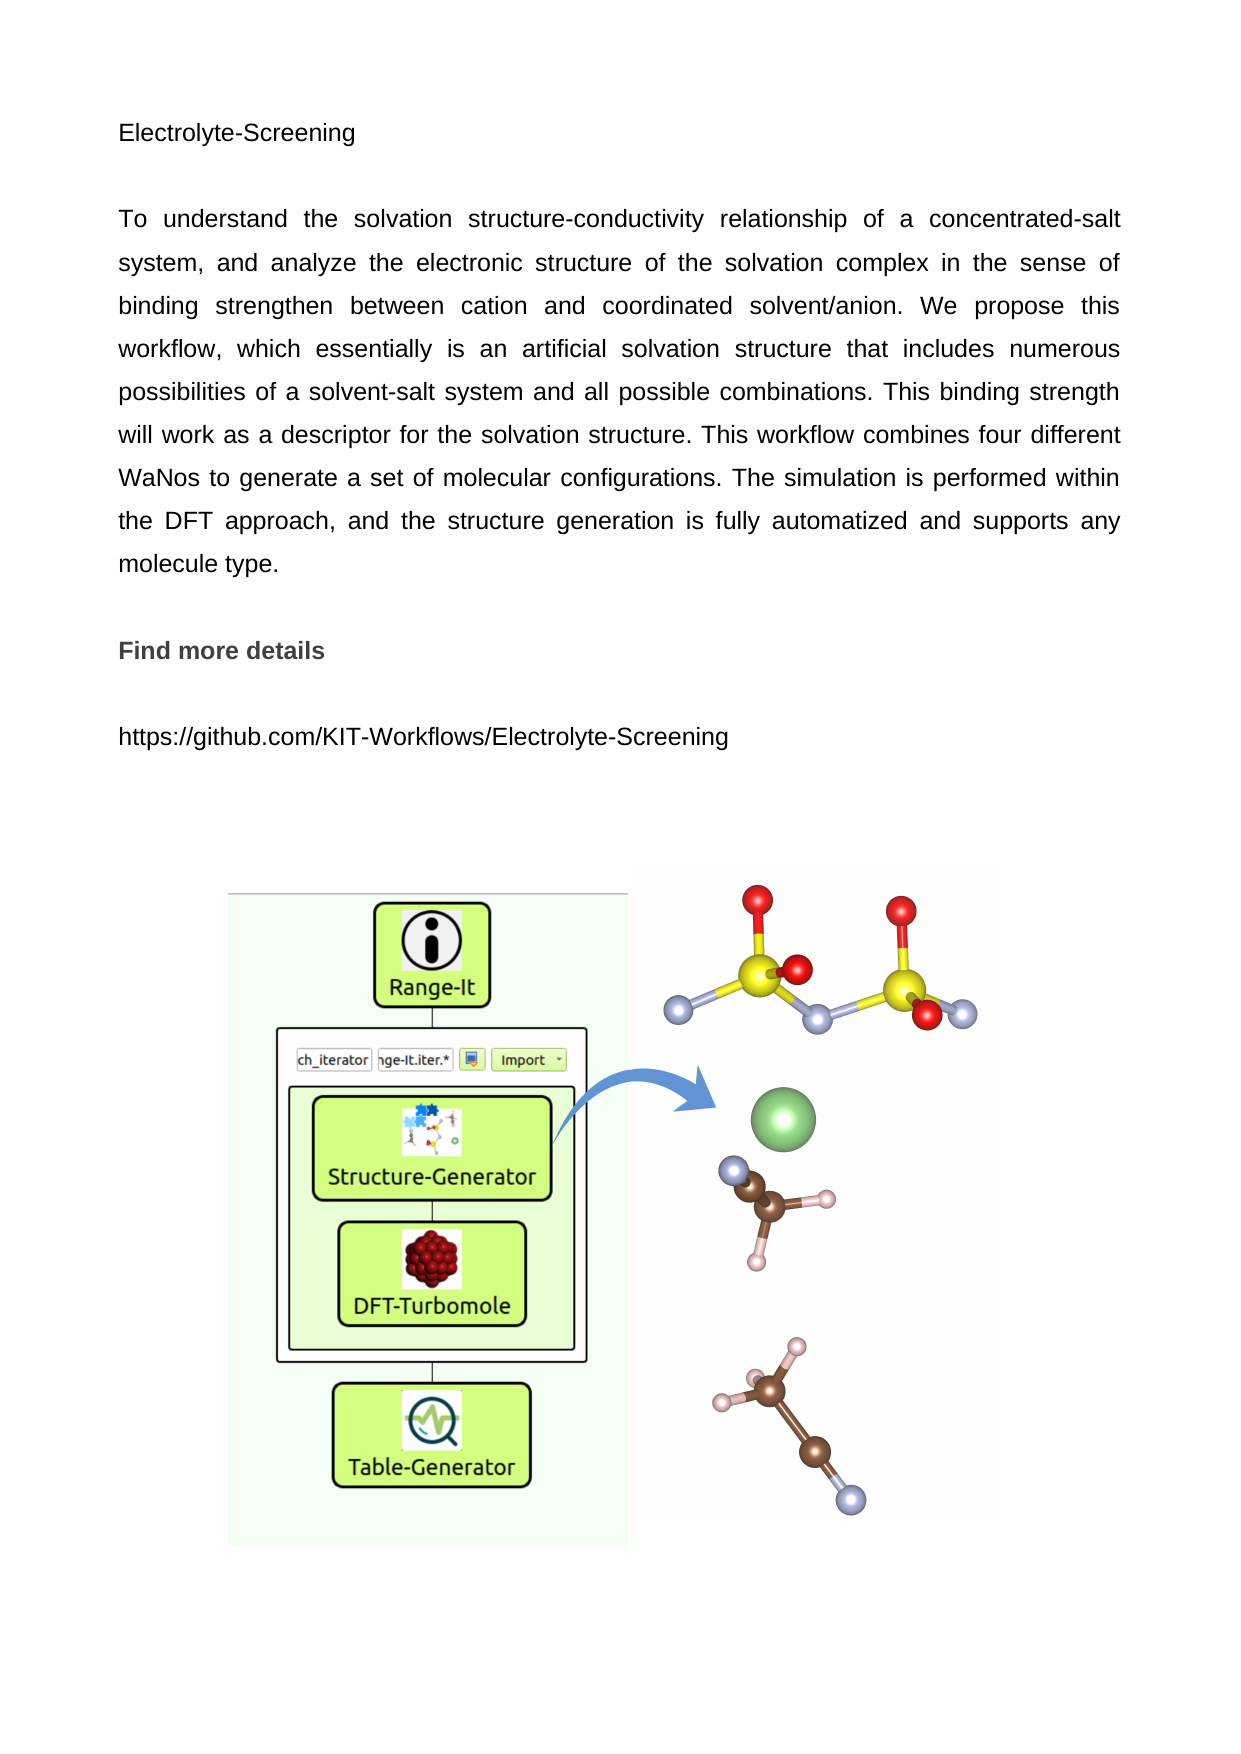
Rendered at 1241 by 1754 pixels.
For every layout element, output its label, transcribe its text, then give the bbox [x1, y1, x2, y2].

picture [227, 863, 999, 1547]
text Electrolyte-Screening [118, 118, 1122, 147]
text To understand the solvation structure-conductivity relationship of a concentrated-salt system, and analyze the electronic structure of the solvation complex in the sense of binding strengthen between cation and coordinated solvent/anion. We propose this workflow, which essentially is an artificial solvation structure that includes numerous possibilities of a solvent-salt system and all possible combinations. This binding strength will work as a descriptor for the solvation structure. This workflow combines four different WaNos to generate a set of molecular configurations. The simulation is performed within the DFT approach, and the structure generation is fully automatized and supports any molecule type. [118, 204, 1122, 578]
text Find more details [118, 636, 1122, 664]
text https://github.com/KIT-Workflows/Electrolyte-Screening [118, 722, 1122, 751]
